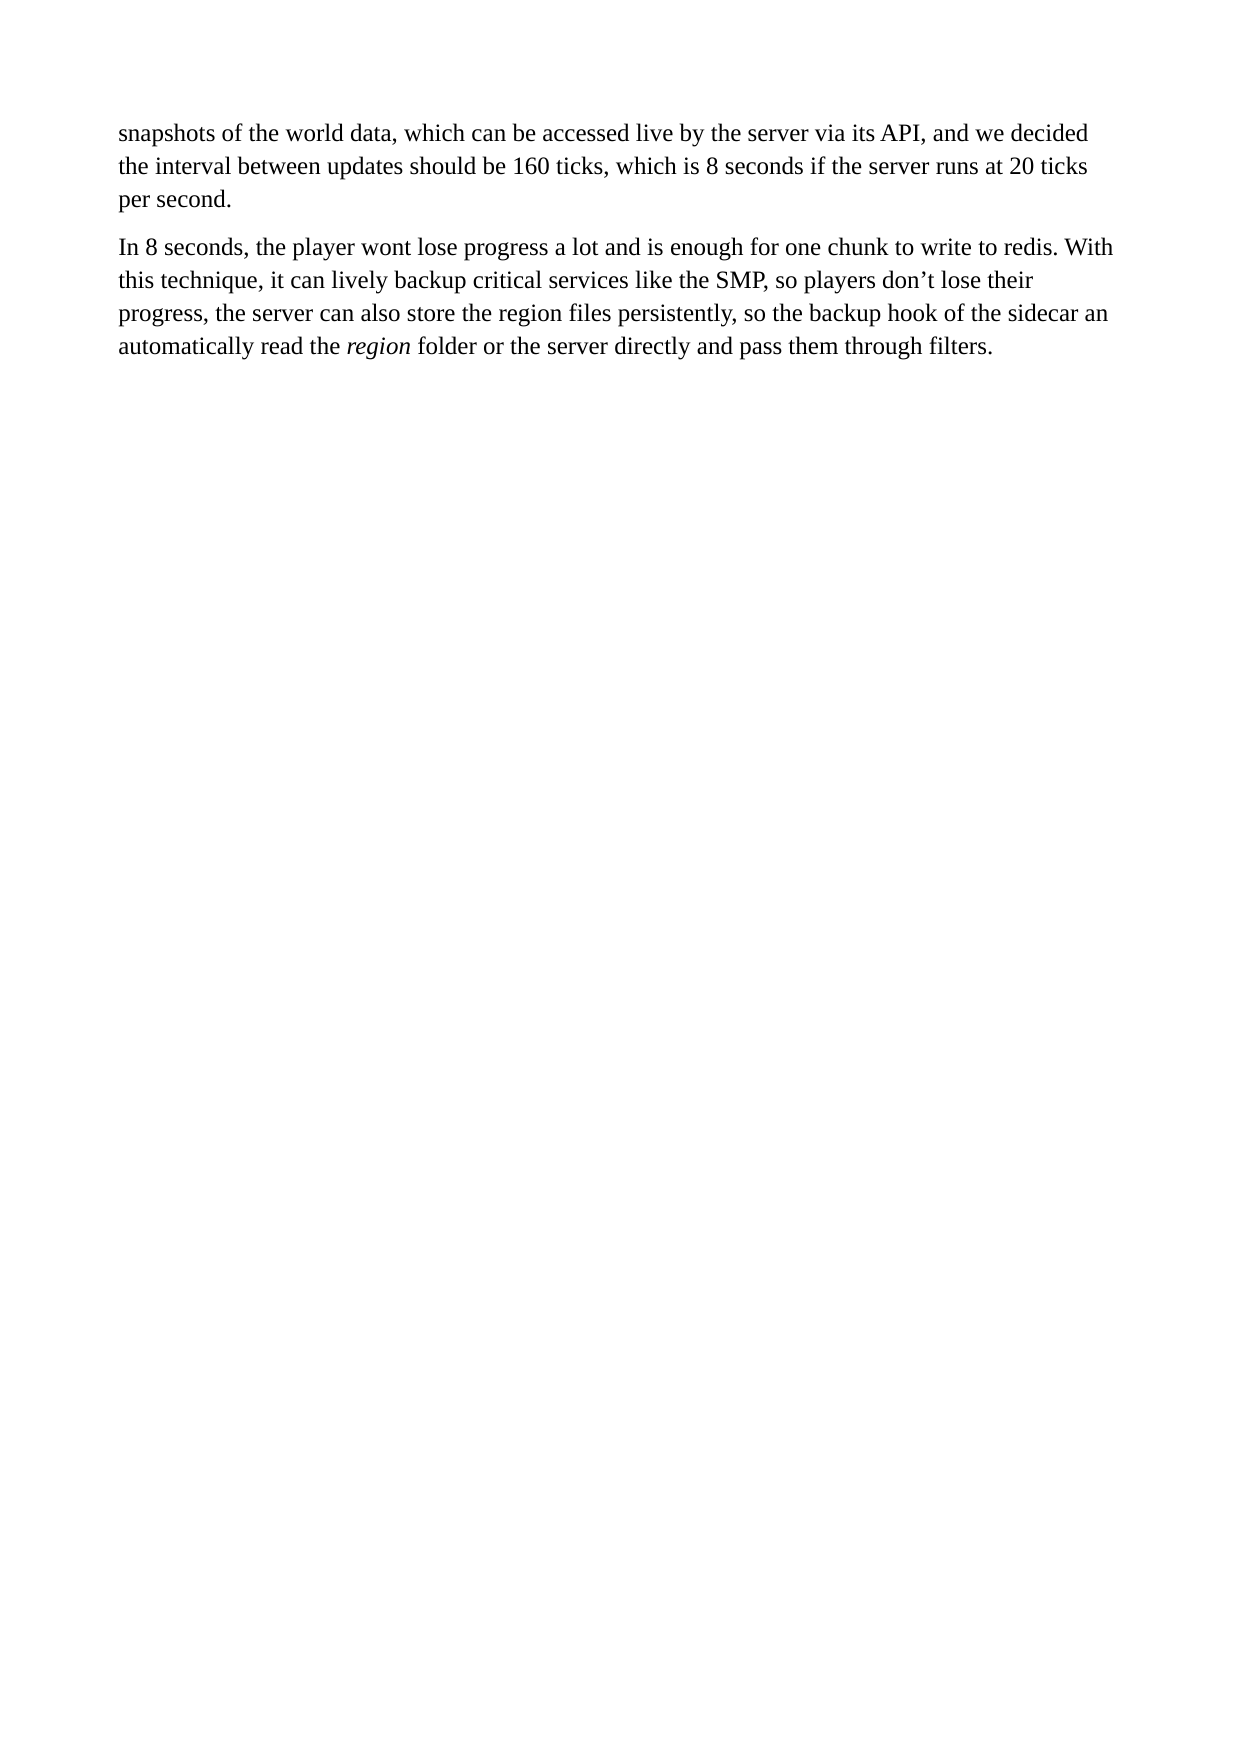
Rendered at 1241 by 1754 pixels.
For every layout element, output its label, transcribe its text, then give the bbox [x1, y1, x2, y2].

text snapshots of the world data, which can be accessed live by the server via its API, and we decided the interval between updates should be 160 ticks, which is 8 seconds if the server runs at 20 ticks per second. [118, 118, 1122, 213]
text In 8 seconds, the player wont lose progress a lot and is enough for one chunk to write to redis. With this technique, it can lively backup critical services like the SMP, so players don’t lose their progress, the server can also store the region files persistently, so the backup hook of the sidecar an automatically read the region folder or the server directly and pass them through filters. [118, 232, 1122, 359]
